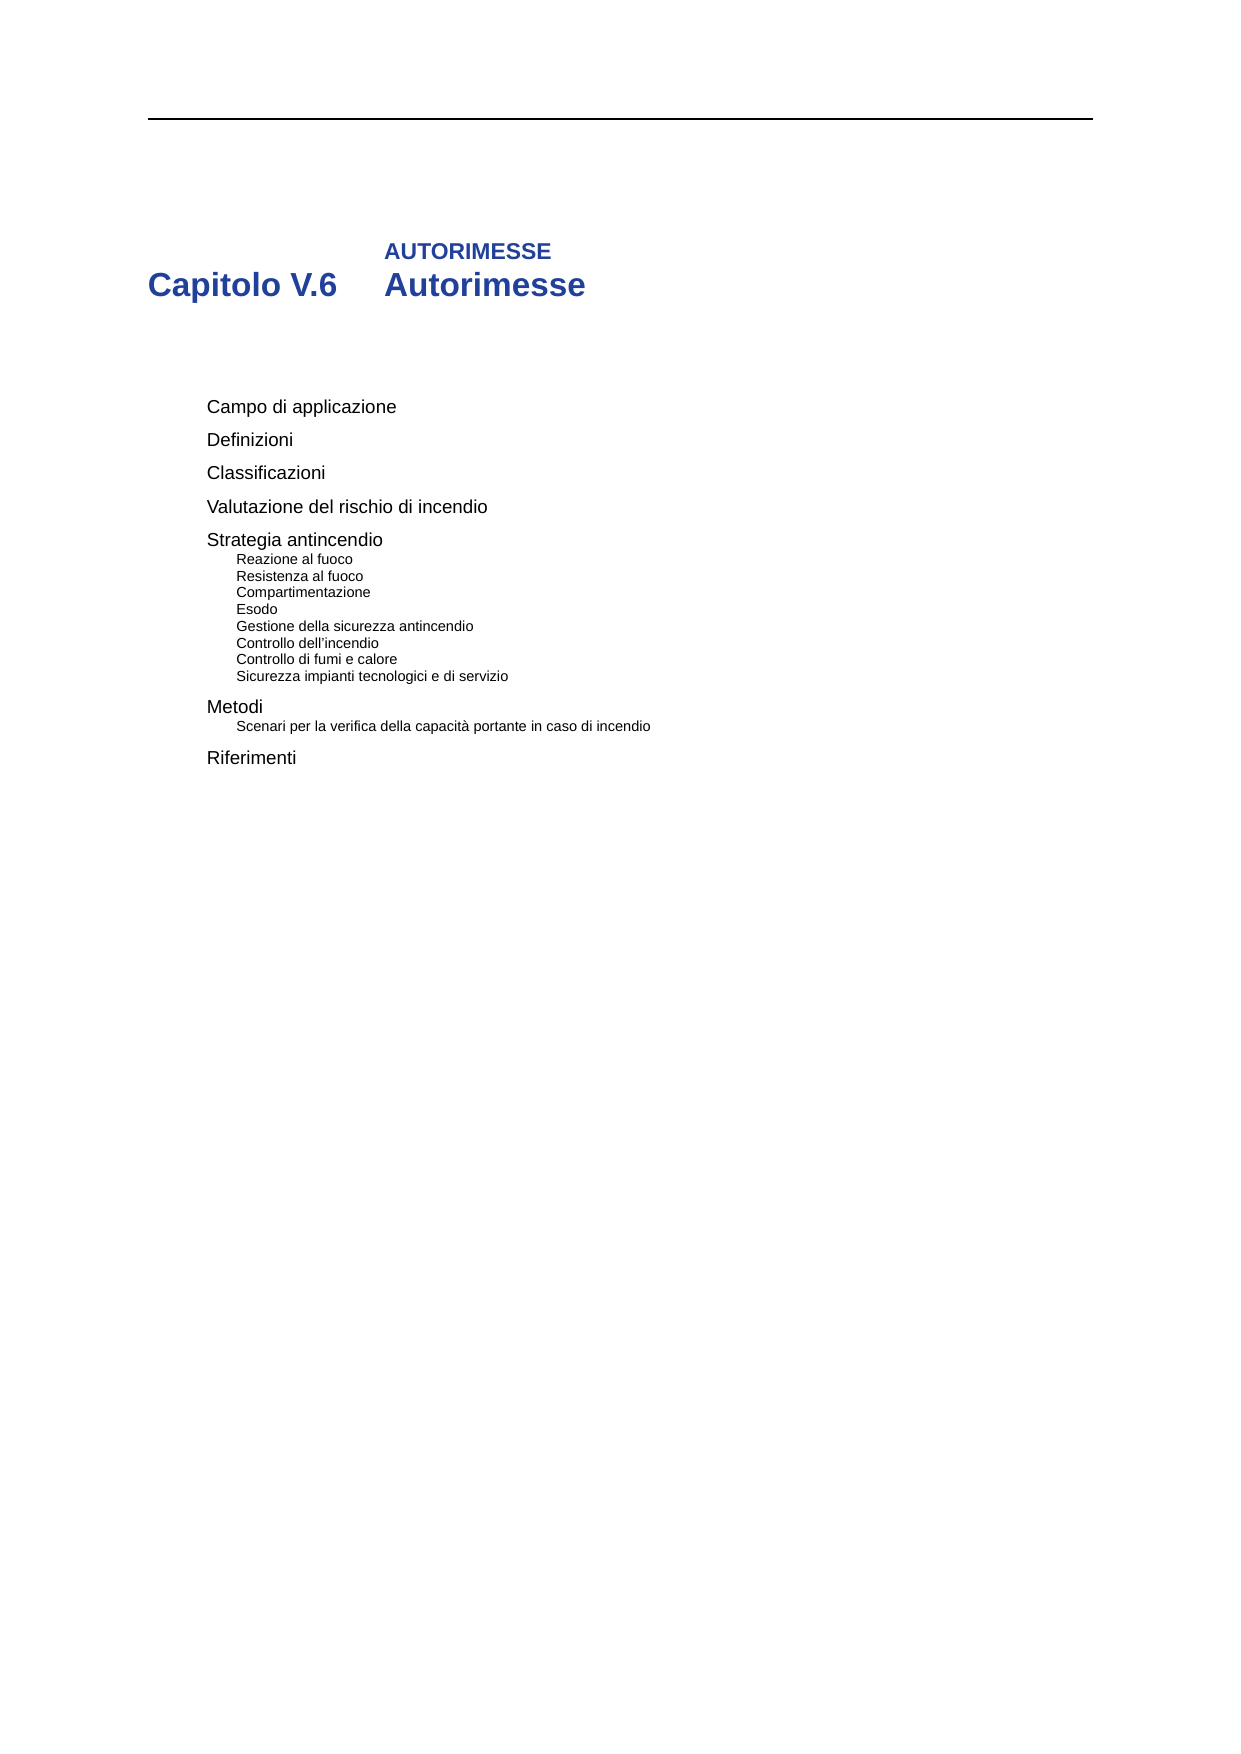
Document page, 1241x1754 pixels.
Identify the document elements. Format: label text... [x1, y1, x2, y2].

text Campo di applicazione [207, 396, 1033, 417]
text Controllo di fumi e calore [236, 651, 1033, 668]
text Compartimentazione [236, 584, 1033, 601]
text Definizioni [207, 429, 1033, 450]
text Resistenza al fuoco [236, 567, 1033, 584]
subtitle Autorimesse [148, 265, 1093, 303]
text Riferimenti [207, 746, 1033, 768]
text Reazione al fuoco [236, 550, 1033, 567]
text Metodi [207, 696, 1033, 718]
text Classificazioni [207, 462, 1033, 484]
text Controllo dell’incendio [236, 634, 1033, 651]
text Valutazione del rischio di incendio [207, 496, 1033, 517]
text Gestione della sicurezza antincendio [236, 617, 1033, 634]
text Sicurezza impianti tecnologici e di servizio [236, 668, 1033, 684]
text Scenari per la verifica della capacità portante in caso di incendio [236, 718, 1033, 735]
text Strategia antincendio [207, 529, 1033, 550]
text Esodo [236, 601, 1033, 617]
